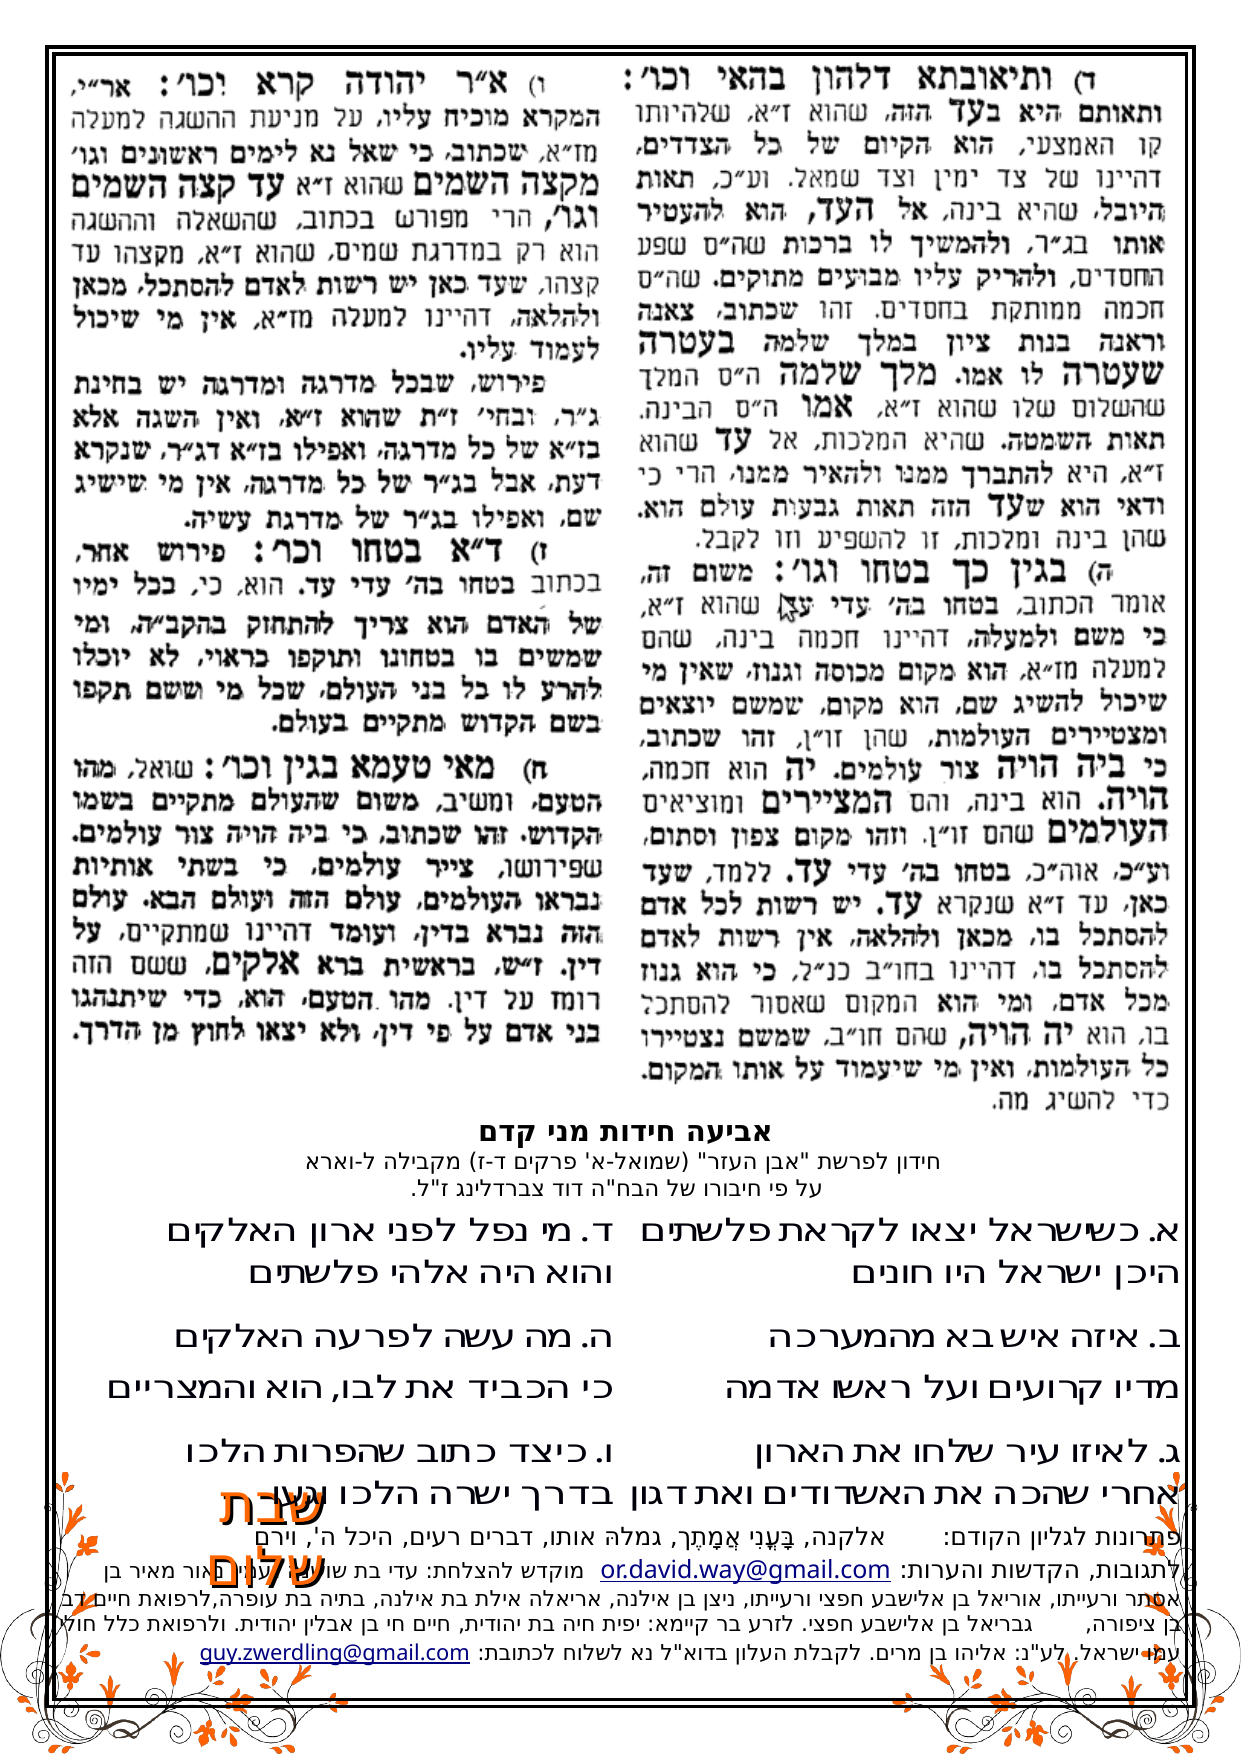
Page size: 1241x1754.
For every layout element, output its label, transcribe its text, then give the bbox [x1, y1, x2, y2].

picture [49, 1472, 349, 1705]
picture [892, 1472, 1192, 1705]
list על פי חיבורו של הבח"ה דוד צברדלינג ז"ל. [59, 1175, 1182, 1202]
picture [0, 1472, 349, 1754]
picture [892, 1472, 1185, 1698]
picture [58, 58, 1182, 1115]
picture [345, 1647, 349, 1660]
list פתרונות לגליון הקודם: אלקנה, בָּעֳנִי אֲמָתֶך, גמלהּ אותו, דברים רעים, היכל ה', וירם [59, 1202, 1182, 1552]
picture [892, 1472, 1241, 1754]
picture [56, 1472, 349, 1698]
text חידון לפרשת "אבן העזר" (שמואל-א' פרקים ד-ז) מקבילה ל-וארא [59, 1148, 1185, 1175]
list אביעה חידות מני קדם [59, 1115, 1182, 1148]
list לתגובות, הקדשות והערות: or.david.way@gmail.com מוקדש להצלחת: עדי בת שושנה נעמי, נאור מאיר בן אסתר ורעייתו, אוריאל בן אלישבע חפצי ורעייתו, ניצן בן אילנה, אריאלה אילת בת אילנה, בתיה בת עופרה,לרפואת חיים דב בן ציפורה, גבריאל בן אלישבע חפצי. לזרע בר קיימא: יפית חיה בת יהודית, חיים חי בן אבלין יהודית. ולרפואת כלל חולי עמו ישראל. לע"נ: אליהו בן מרים. לקבלת העלון בדוא"ל נא לשלוח לכתובת: guy.zwerdling@gmail.com [349, 1552, 892, 1667]
